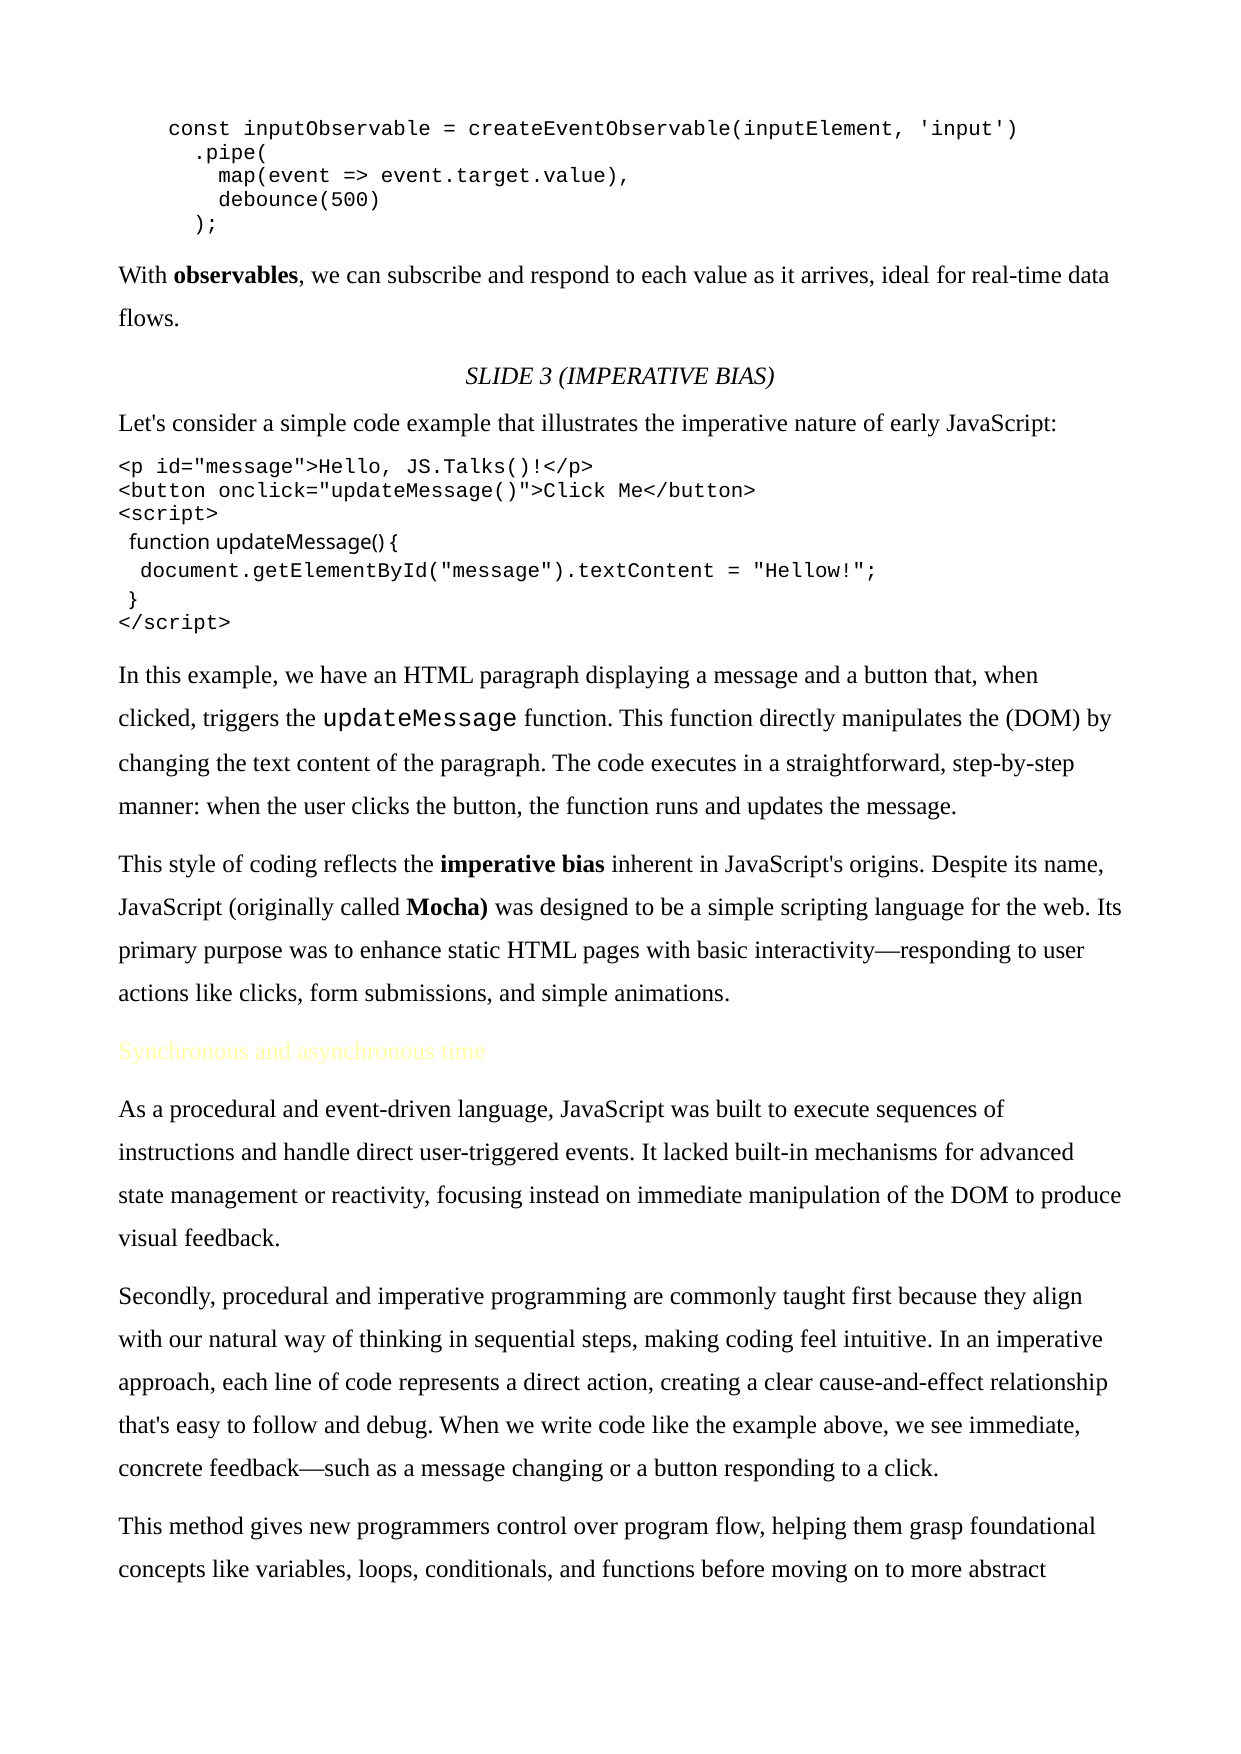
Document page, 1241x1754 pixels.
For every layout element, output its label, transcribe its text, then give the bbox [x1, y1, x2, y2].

text As a procedural and event-driven language, JavaScript was built to execute sequences of instructions and handle direct user-triggered events. It lacked built-in mechanisms for advanced state management or reactivity, focusing instead on immediate manipulation of the DOM to produce visual feedback. [118, 1094, 1122, 1252]
text This style of coding reflects the imperative bias inherent in JavaScript's origins. Despite its name, JavaScript (originally called Mocha) was designed to be a simple scripting language for the web. Its primary purpose was to enhance static HTML pages with basic interactivity—responding to user actions like clicks, form submissions, and simple animations. [118, 849, 1122, 1007]
text Let's consider a simple code example that illustrates the imperative nature of early JavaScript: [118, 408, 1122, 437]
text SLIDE 3 (IMPERATIVE BIAS) [118, 361, 1122, 389]
text Synchronous and asynchronous time [118, 1036, 1122, 1065]
text .pipe( [118, 142, 1122, 165]
text document.getElementById("message").textContent = "Hellow!"; [118, 555, 1122, 584]
text map(event => event.target.value), [118, 165, 1122, 189]
text This method gives new programmers control over program flow, helping them grasp foundational concepts like variables, loops, conditionals, and functions before moving on to more abstract [118, 1511, 1122, 1583]
text <script> [118, 503, 1122, 527]
text ); [118, 213, 1122, 236]
text const inputObservable = createEventObservable(inputElement, 'input') [118, 118, 1122, 142]
text In this example, we have an HTML paragraph displaying a message and a button that, when clicked, triggers the updateMessage function. This function directly manipulates the (DOM) by changing the text content of the paragraph. The code executes in a straightforward, step-by-step manner: when the user clicks the button, the function runs and updates the message. [118, 660, 1122, 820]
text } [118, 584, 1122, 612]
text Secondly, procedural and imperative programming are commonly taught first because they align with our natural way of thinking in sequential steps, making coding feel intuitive. In an imperative approach, each line of code represents a direct action, creating a clear cause-and-effect relationship that's easy to follow and debug. When we write code like the example above, we see immediate, concrete feedback—such as a message changing or a button responding to a click. [118, 1281, 1122, 1482]
text With observables, we can subscribe and respond to each value as it arrives, ideal for real-time data flows. [118, 260, 1122, 332]
text function updateMessage() { [118, 527, 1122, 555]
text <button onclick="updateMessage()">Click Me</button> [118, 480, 1122, 503]
text <p id="message">Hello, JS.Talks()!</p> [118, 456, 1122, 480]
text debounce(500) [118, 189, 1122, 213]
text </script> [118, 612, 1122, 636]
